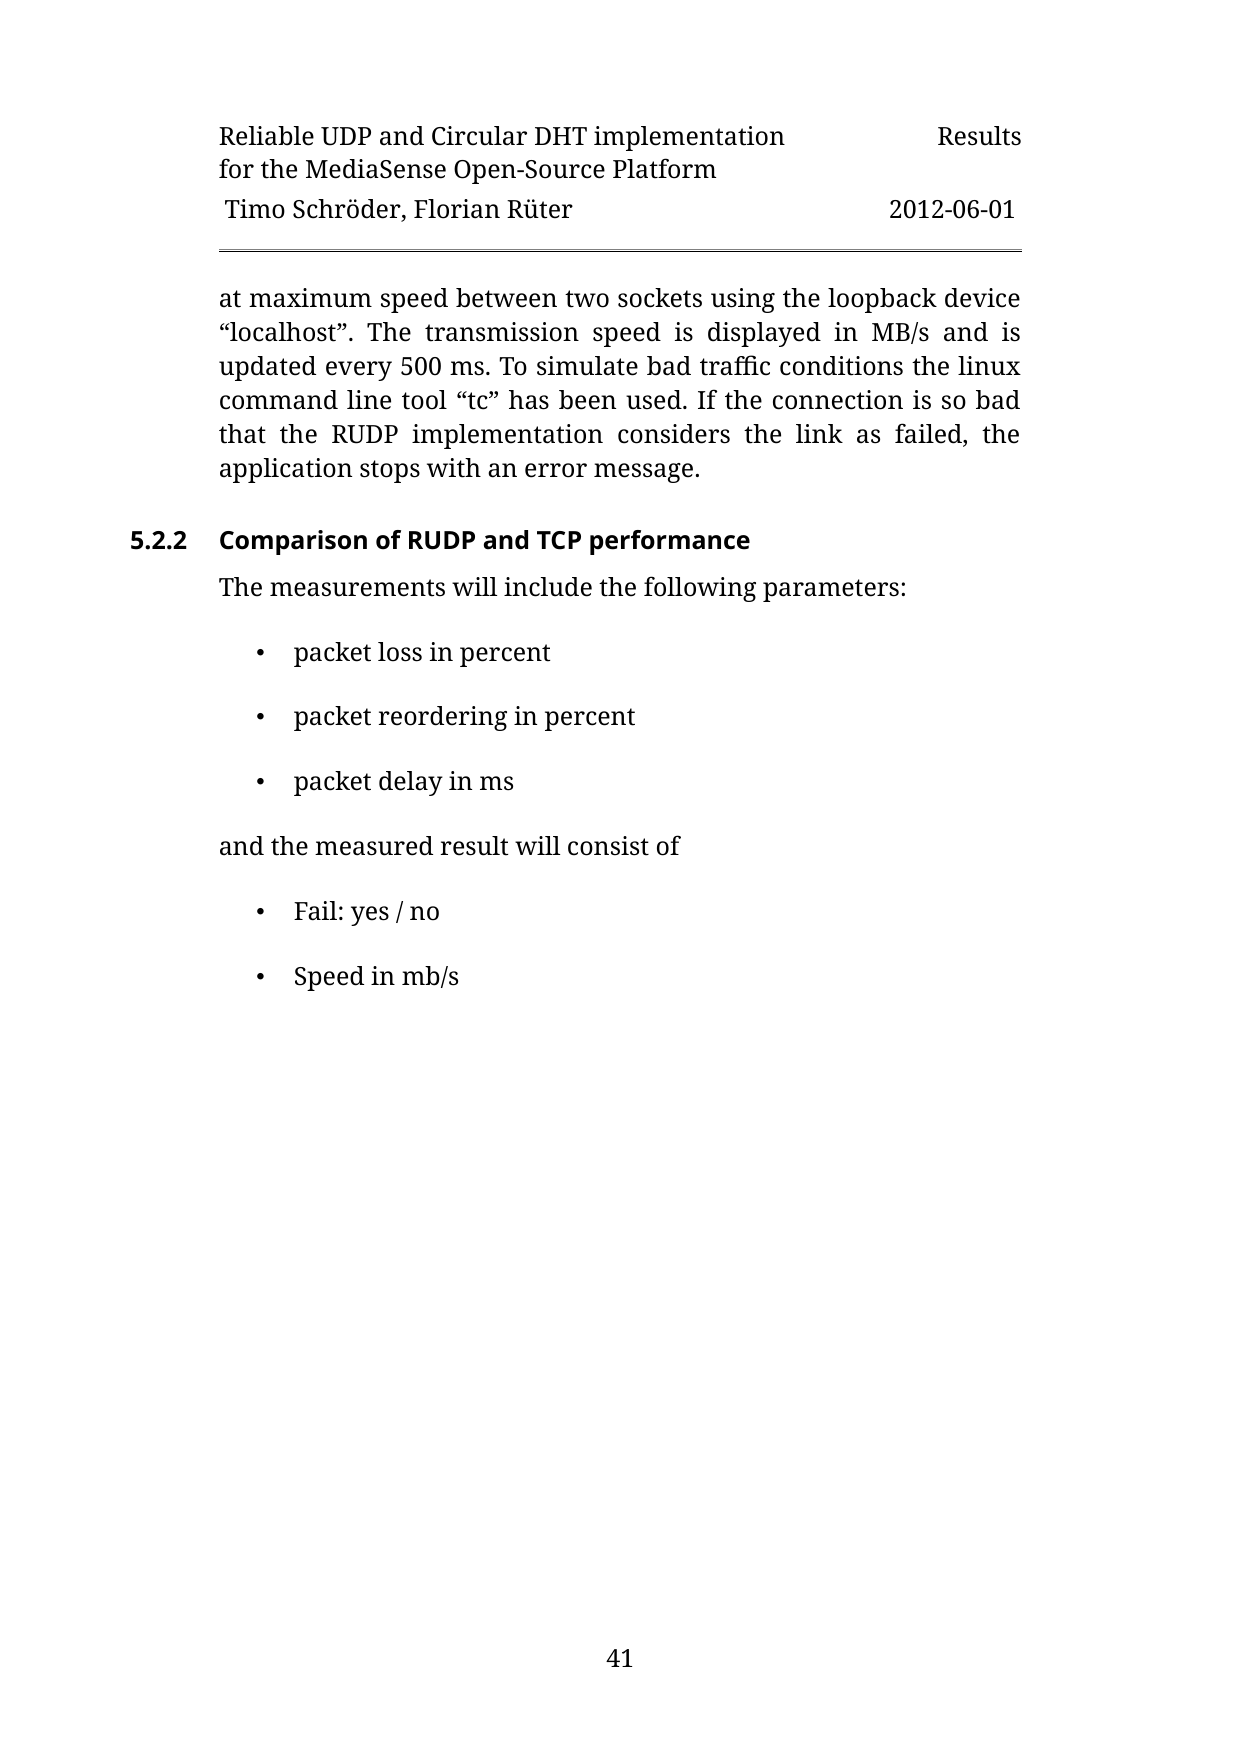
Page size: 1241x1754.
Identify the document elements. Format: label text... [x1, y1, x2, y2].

subtitle Comparison of RUDP and TCP performance [130, 522, 1022, 556]
text The measurements will include the following parameters: [218, 569, 1022, 603]
text and the measured result will consist of [218, 828, 1022, 863]
text at maximum speed between two sockets using the loopback device “localhost”. The transmission speed is displayed in MB/s and is updated every 500 ms. To simulate bad traffic conditions the linux command line tool “tc” has been used. If the connection is so bad that the RUDP implementation considers the link as failed, the application stops with an error message. [218, 281, 1022, 485]
list Fail: yes / no [256, 893, 1022, 927]
list packet reordering in percent [256, 699, 1022, 733]
list Speed in mb/s [256, 958, 1022, 992]
list packet loss in percent [256, 634, 1022, 668]
list packet delay in ms [256, 764, 1022, 798]
